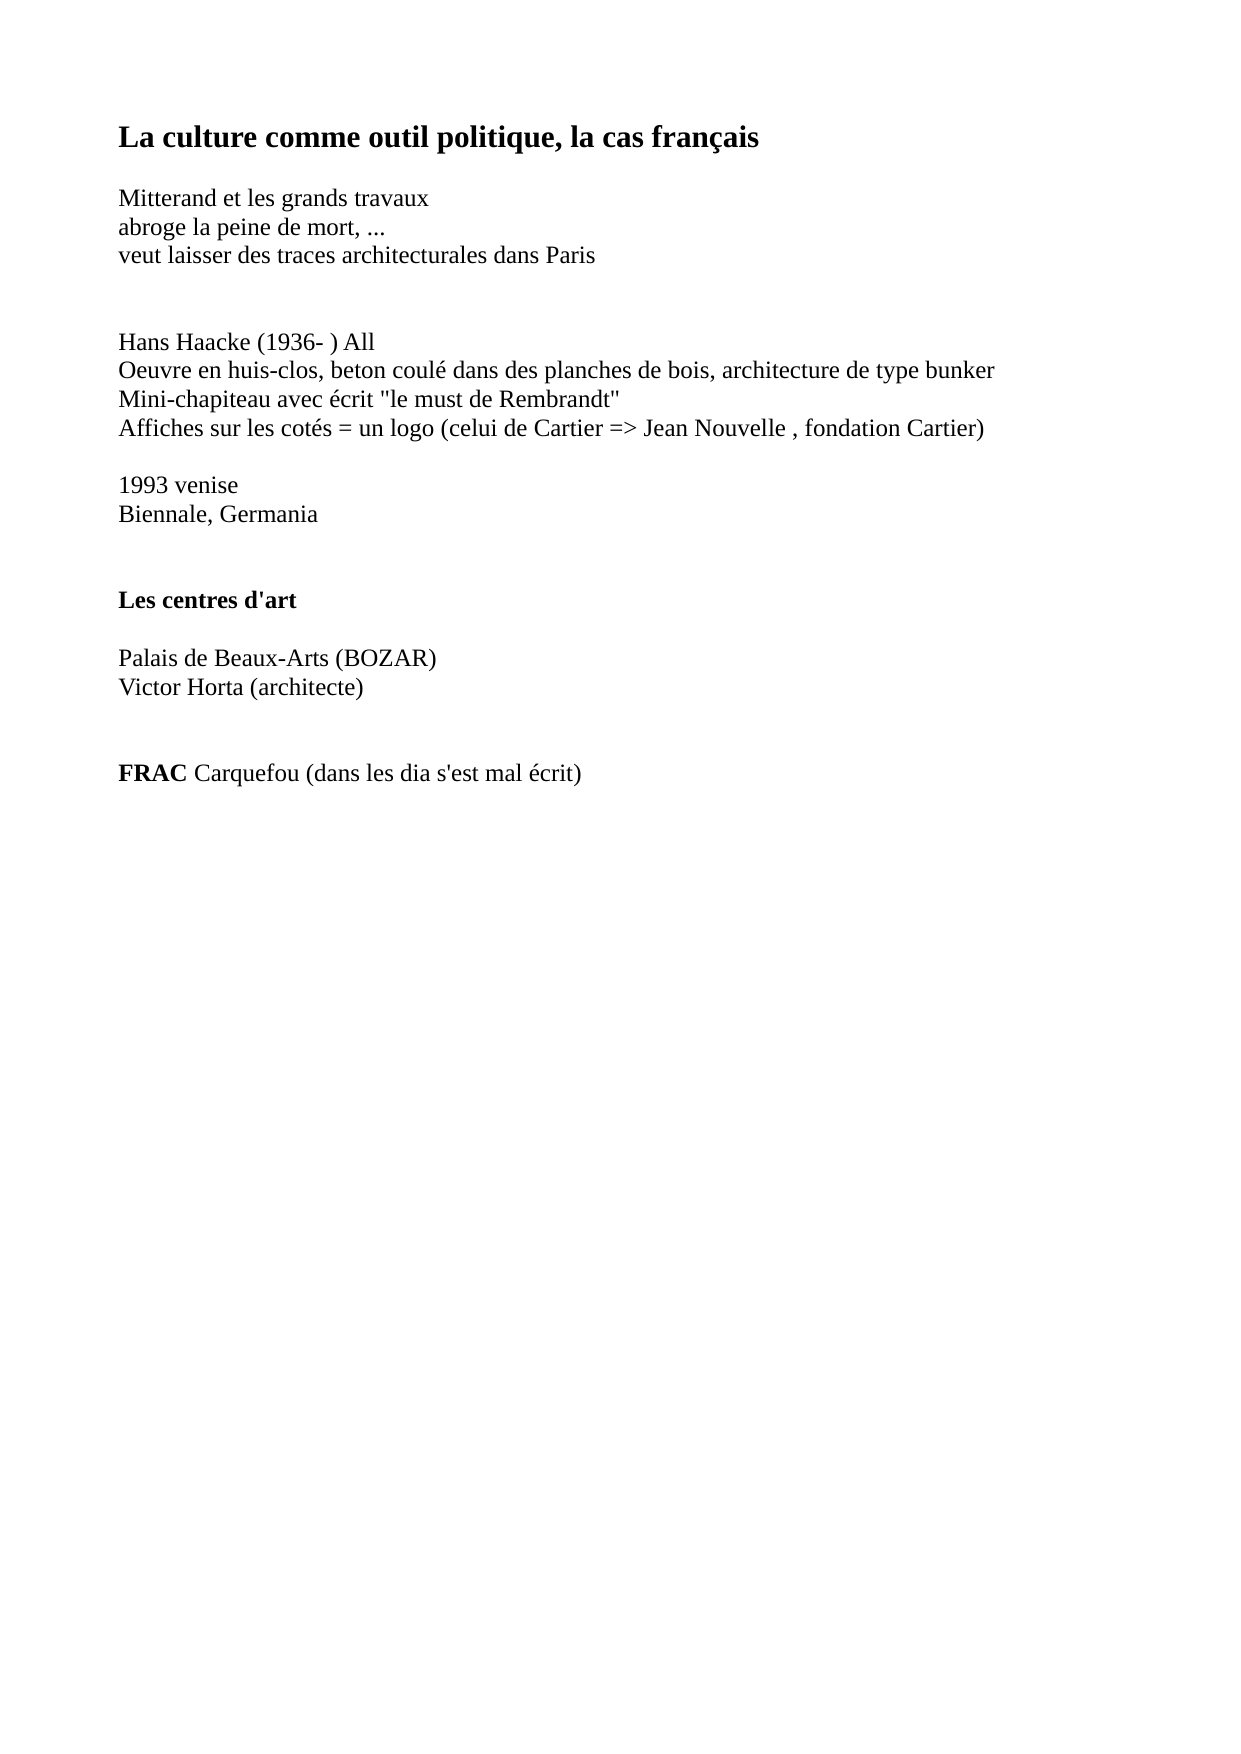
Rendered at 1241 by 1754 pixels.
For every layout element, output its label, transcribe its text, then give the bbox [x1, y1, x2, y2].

text La culture comme outil politique, la cas français [118, 118, 1122, 154]
text abroge la peine de mort, ... [118, 212, 1122, 240]
text Hans Haacke (1936- ) All [118, 327, 1122, 355]
text Oeuvre en huis-clos, beton coulé dans des planches de bois, architecture de type bunker [118, 355, 1122, 384]
text FRAC Carquefou (dans les dia s'est mal écrit) [118, 758, 1122, 787]
text Les centres d'art [118, 585, 1122, 614]
text 1993 venise [118, 470, 1122, 499]
text Affiches sur les cotés = un logo (celui de Cartier => Jean Nouvelle , fondation Cartier) [118, 413, 1122, 442]
text Victor Horta (architecte) [118, 672, 1122, 700]
text veut laisser des traces architecturales dans Paris [118, 240, 1122, 269]
text Biennale, Germania [118, 499, 1122, 528]
text Palais de Beaux-Arts (BOZAR) [118, 643, 1122, 672]
text Mini-chapiteau avec écrit "le must de Rembrandt" [118, 384, 1122, 413]
text Mitterand et les grands travaux [118, 183, 1122, 212]
